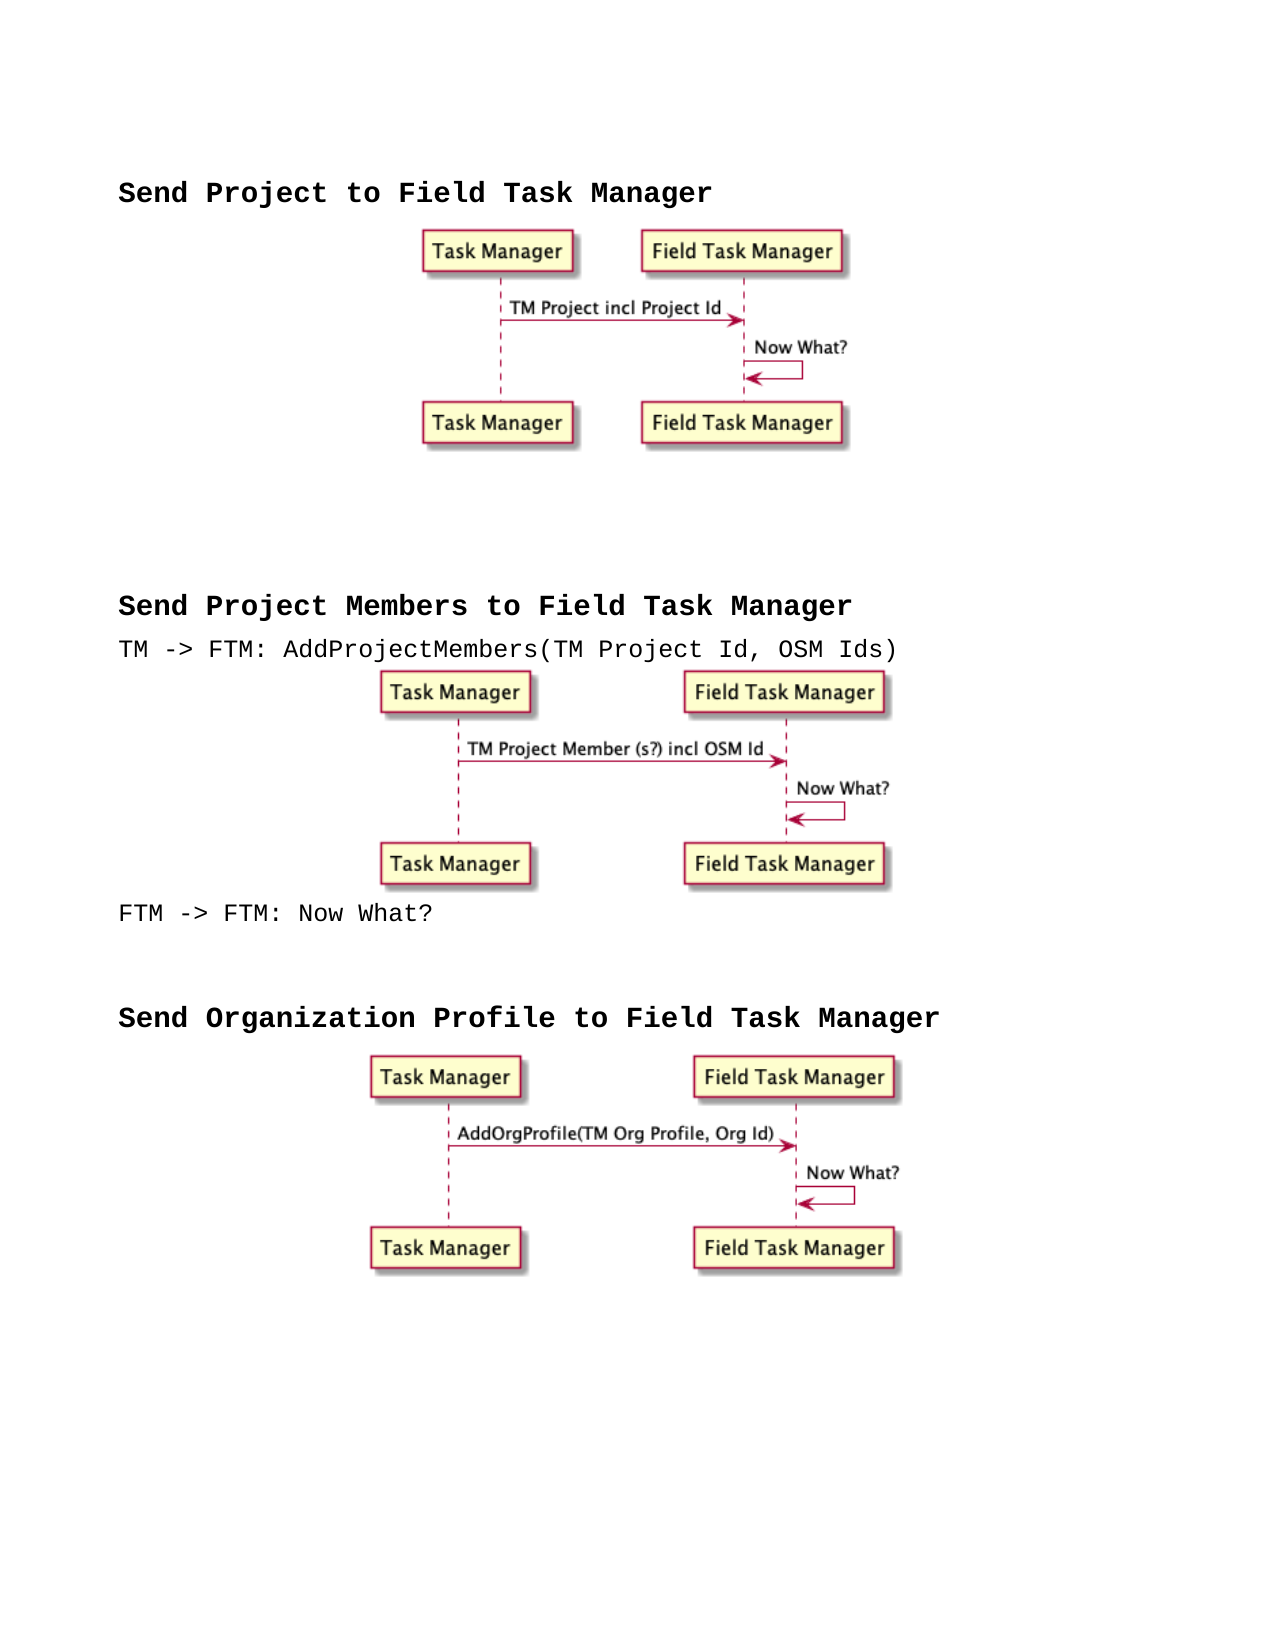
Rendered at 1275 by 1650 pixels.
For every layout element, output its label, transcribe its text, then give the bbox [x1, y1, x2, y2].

text TM -> FTM: AddProjectMembers(TM Project Id, OSM Ids) [118, 637, 1157, 665]
text FTM -> FTM: Now What? [118, 665, 1157, 929]
picture [416, 223, 859, 460]
subtitle Send Project to Field Task Manager [118, 178, 1157, 211]
picture [364, 1049, 911, 1285]
picture [374, 665, 901, 901]
subtitle Send Organization Profile to Field Task Manager [118, 1004, 1157, 1037]
subtitle Send Project Members to Field Task Manager [118, 591, 1157, 624]
